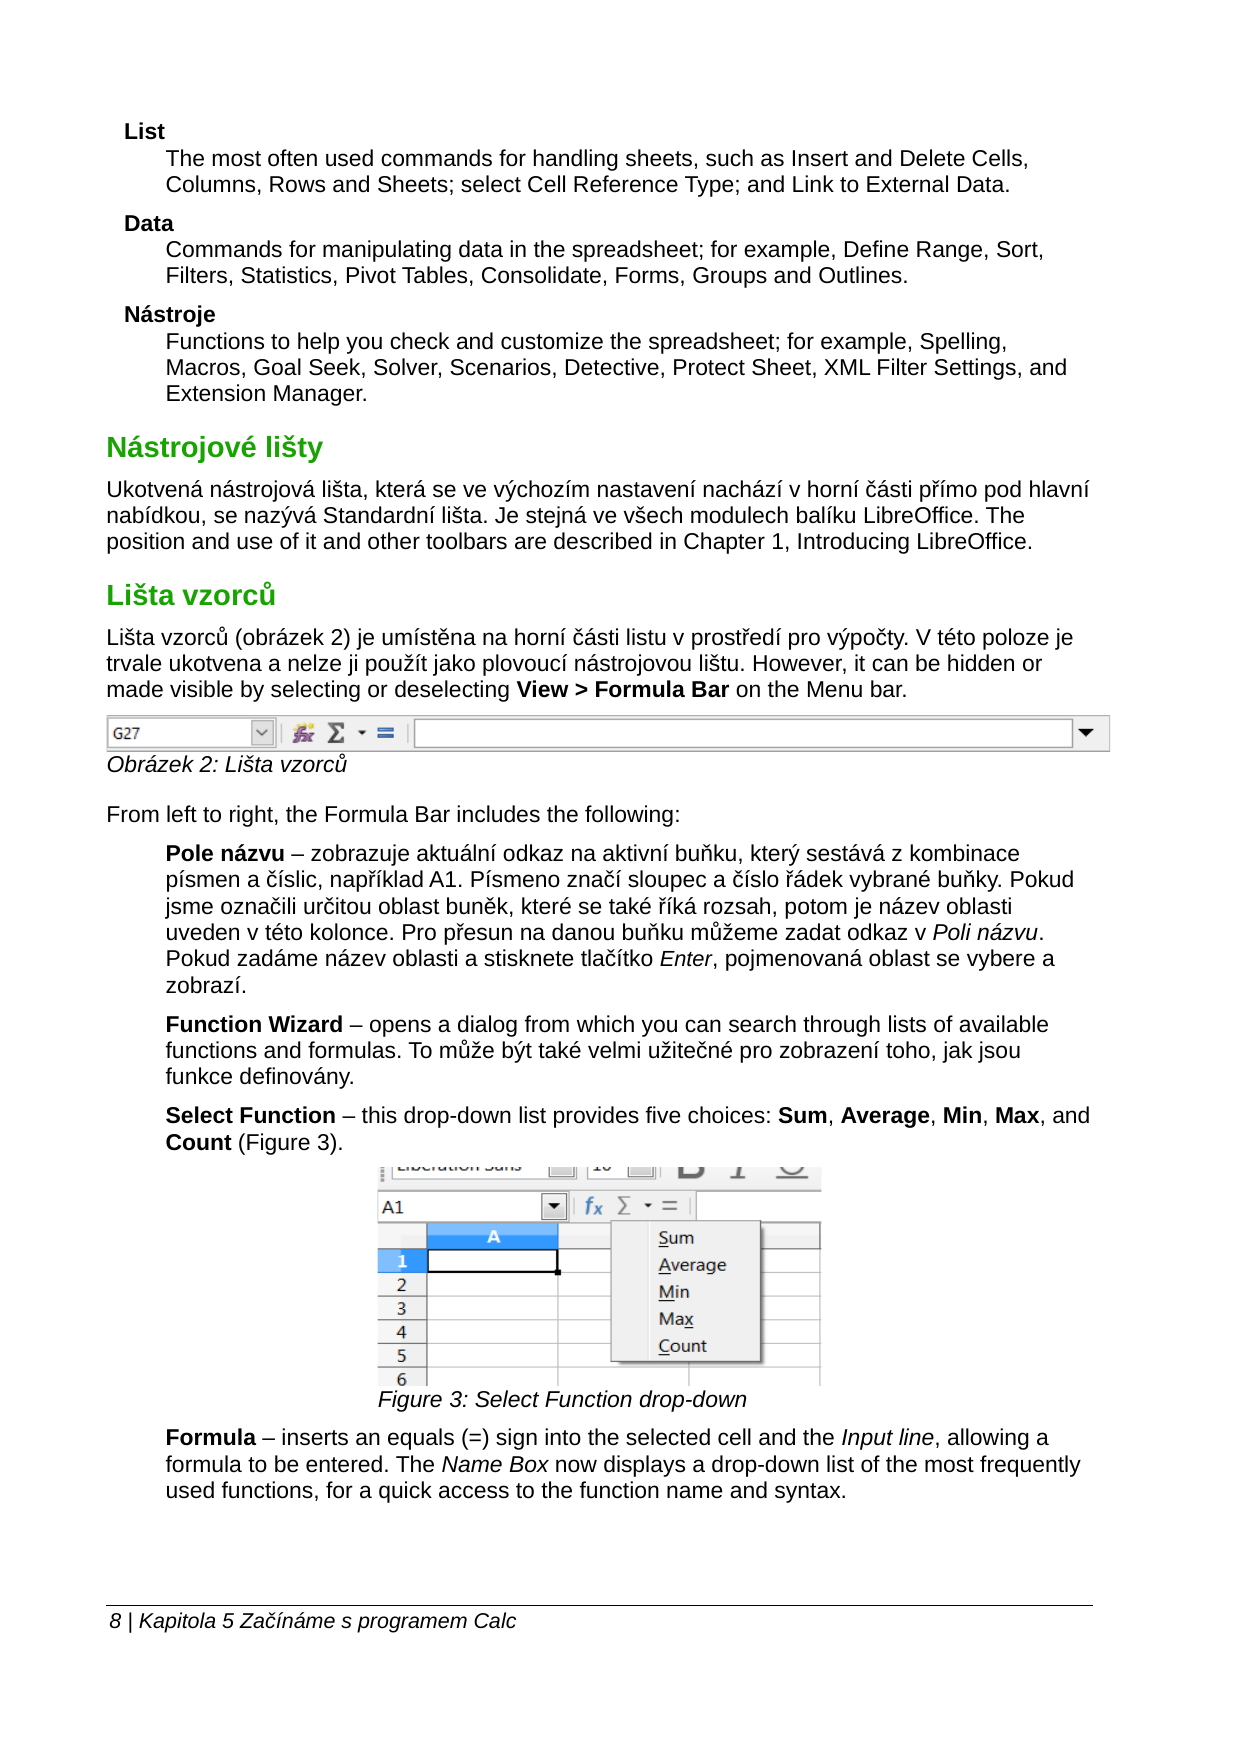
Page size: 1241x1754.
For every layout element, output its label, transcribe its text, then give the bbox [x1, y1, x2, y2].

text Lišta vzorců (obrázek 2) je umístěna na horní části listu v prostředí pro výpočty. V této poloze je trvale ukotvena a nelze ji použít jako plovoucí nástrojovou lištu. However, it can be hidden or made visible by selecting or deselecting View > Formula Bar on the Menu bar. [106, 624, 1093, 703]
text Data [124, 210, 1093, 236]
picture [377, 1167, 822, 1386]
text Pole názvu – zobrazuje aktuální odkaz na aktivní buňku, který sestává z kombinace písmen a číslic, například A1. Písmeno značí sloupec a číslo řádek vybrané buňky. Pokud jsme označili určitou oblast buněk, které se také říká rozsah, potom je název oblasti uveden v této kolonce. Pro přesun na danou buňku můžeme zadat odkaz v Poli názvu. Pokud zadáme název oblasti a stisknete tlačítko Enter, pojmenovaná oblast se vybere a zobrazí. [165, 840, 1093, 998]
text Function Wizard – opens a dialog from which you can search through lists of available functions and formulas. To může být také velmi užitečné pro zobrazení toho, jak jsou funkce definovány. [165, 1011, 1093, 1089]
text Select Function – this drop-down list provides five choices: Sum, Average, Min, Max, and Count (Figure 3). [165, 1102, 1093, 1155]
text Commands for manipulating data in the spreadsheet; for example, Define Range, Sort, Filters, Statistics, Pivot Tables, Consolidate, Forms, Groups and Outlines. [165, 236, 1093, 289]
text Functions to help you check and customize the spreadsheet; for example, Spelling, Macros, Goal Seek, Solver, Scenarios, Detective, Protect Sheet, XML Filter Settings, and Extension Manager. [165, 328, 1093, 407]
text List [124, 118, 1093, 144]
text The most often used commands for handling sheets, such as Insert and Delete Cells, Columns, Rows and Sheets; select Cell Reference Type; and Link to External Data. [165, 144, 1093, 197]
text Ukotvená nástrojová lišta, která se ve výchozím nastavení nachází v horní části přímo pod hlavní nabídkou, se nazývá Standardní lišta. Je stejná ve všech modulech balíku LibreOffice. The position and use of it and other toolbars are described in Chapter 1, Introducing LibreOffice. [106, 476, 1093, 555]
subtitle Lišta vzorců [106, 578, 1093, 612]
picture [106, 715, 1111, 752]
text Figure 3: Select Function drop-down [378, 1386, 821, 1412]
subtitle Nástrojové lišty [106, 430, 1093, 464]
text From left to right, the Formula Bar includes the following: [106, 801, 1093, 827]
text Nástroje [124, 301, 1093, 328]
text Formula – inserts an equals (=) sign into the selected cell and the Input line, allowing a formula to be entered. The Name Box now displays a drop-down list of the most frequently used functions, for a quick access to the function name and syntax. [165, 1424, 1093, 1503]
text Obrázek 2: Lišta vzorců [106, 752, 1110, 778]
